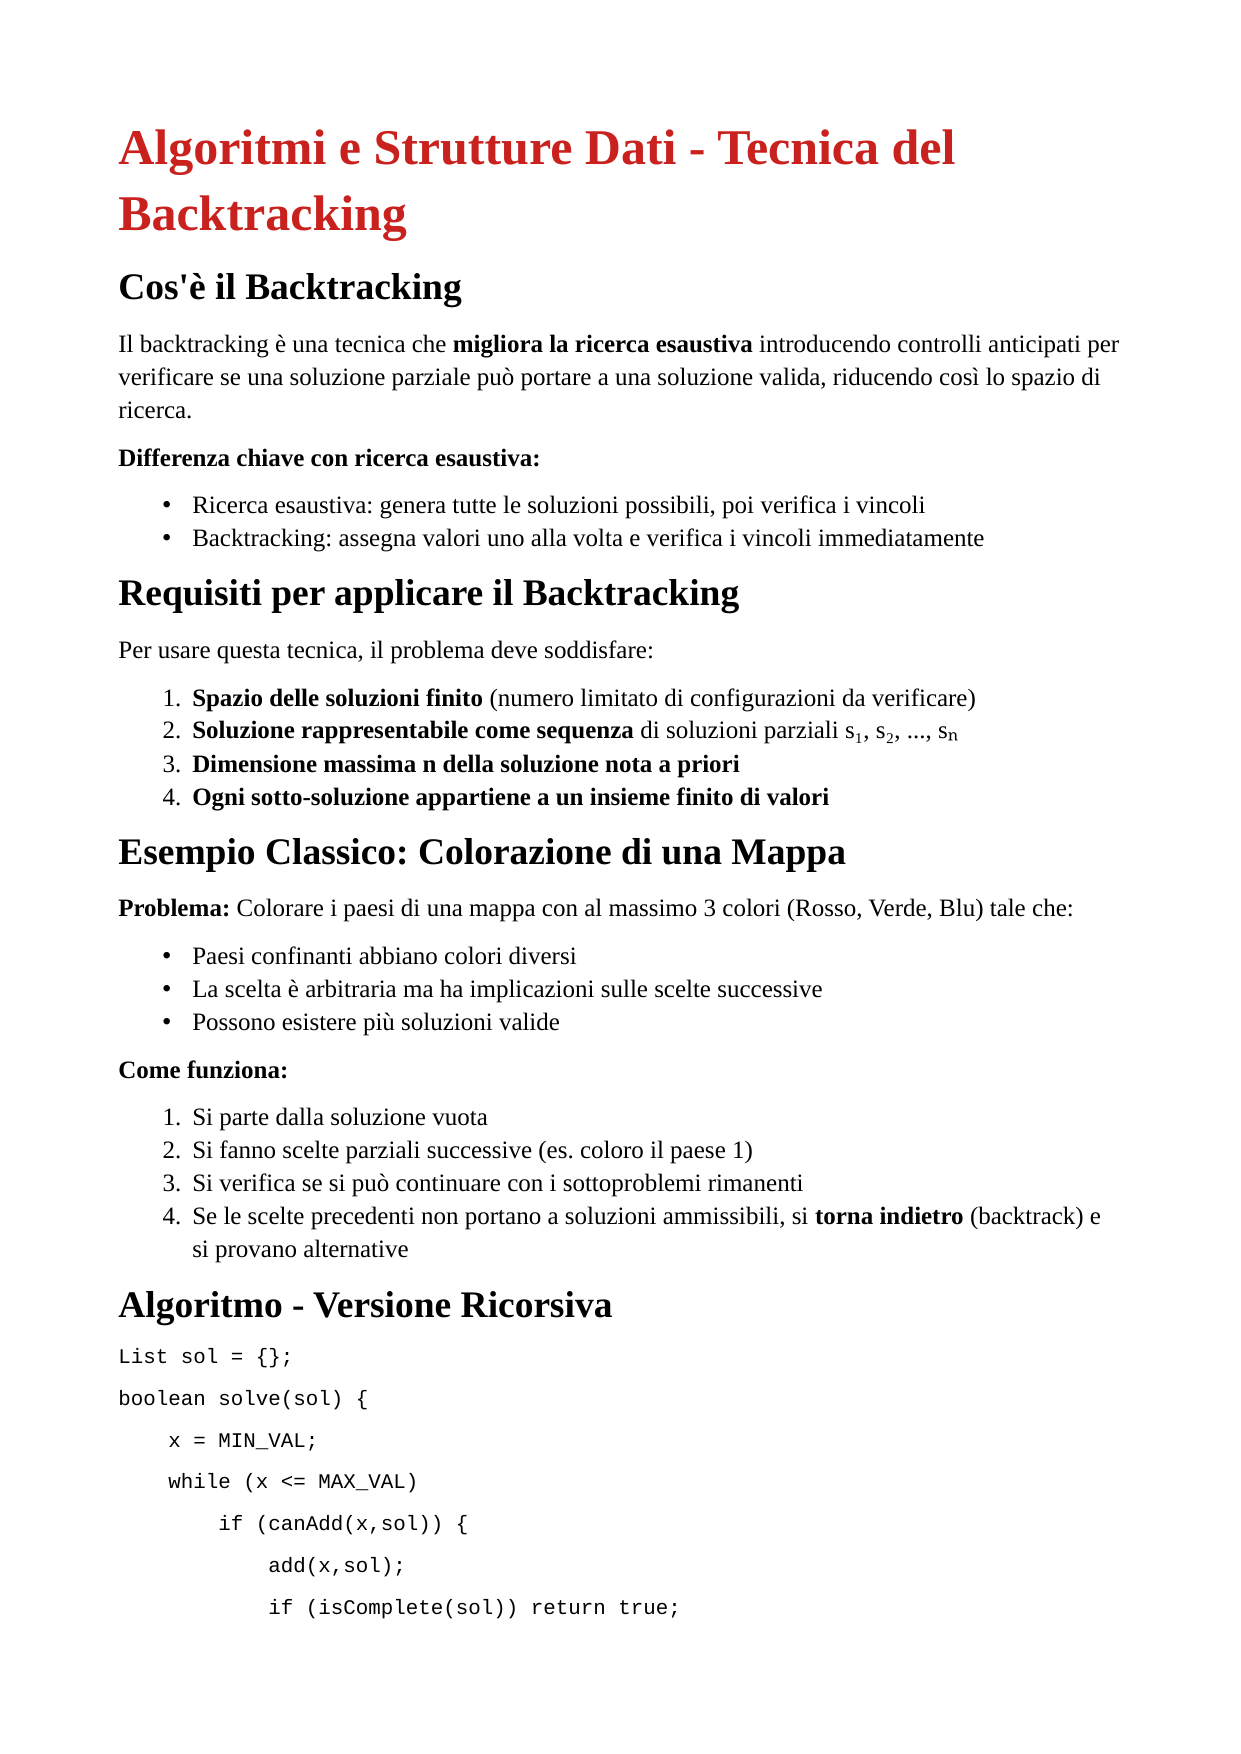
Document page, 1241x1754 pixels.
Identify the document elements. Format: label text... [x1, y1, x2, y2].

text Come funziona: [118, 1055, 1122, 1083]
list Ogni sotto-soluzione appartiene a un insieme finito di valori [162, 782, 1122, 810]
list Dimensione massima n della soluzione nota a priori [162, 749, 1122, 777]
text if (canAdd(x,sol)) { [118, 1513, 1122, 1537]
subtitle Algoritmo - Versione Ricorsiva [118, 1282, 1122, 1325]
list Possono esistere più soluzioni valide [162, 1007, 1122, 1036]
text Differenza chiave con ricerca esaustiva: [118, 443, 1122, 471]
list Si verifica se si può continuare con i sottoproblemi rimanenti [162, 1168, 1122, 1197]
list Se le scelte precedenti non portano a soluzioni ammissibili, si torna indietro (backtrack) e si provano alternative [162, 1201, 1122, 1263]
text List sol = {}; [118, 1346, 1122, 1370]
text if (isComplete(sol)) return true; [118, 1597, 1122, 1620]
text Problema: Colorare i paesi di una mappa con al massimo 3 colori (Rosso, Verde, Blu) tale che: [118, 893, 1122, 922]
subtitle Requisiti per applicare il Backtracking [118, 571, 1122, 614]
subtitle Cos'è il Backtracking [118, 265, 1122, 308]
list Soluzione rappresentabile come sequenza di soluzioni parziali s₁, s₂, ..., sₙ [162, 716, 1122, 744]
text add(x,sol); [118, 1555, 1122, 1579]
subtitle Esempio Classico: Colorazione di una Mappa [118, 829, 1122, 872]
list Si parte dalla soluzione vuota [162, 1102, 1122, 1131]
text while (x <= MAX_VAL) [118, 1471, 1122, 1495]
text Il backtracking è una tecnica che migliora la ricerca esaustiva introducendo controlli anticipati per verificare se una soluzione parziale può portare a una soluzione valida, riducendo così lo spazio di ricerca. [118, 329, 1122, 424]
list Si fanno scelte parziali successive (es. coloro il paese 1) [162, 1135, 1122, 1164]
list Backtracking: assegna valori uno alla volta e verifica i vincoli immediatamente [162, 523, 1122, 552]
list Paesi confinanti abbiano colori diversi [162, 941, 1122, 970]
text boolean solve(sol) { [118, 1388, 1122, 1412]
text x = MIN_VAL; [118, 1430, 1122, 1453]
list La scelta è arbitraria ma ha implicazioni sulle scelte successive [162, 974, 1122, 1003]
subtitle Algoritmi e Strutture Dati - Tecnica del Backtracking [118, 118, 1122, 242]
list Ricerca esaustiva: genera tutte le soluzioni possibili, poi verifica i vincoli [162, 490, 1122, 519]
text Per usare questa tecnica, il problema deve soddisfare: [118, 635, 1122, 664]
list Spazio delle soluzioni finito (numero limitato di configurazioni da verificare) [162, 683, 1122, 711]
